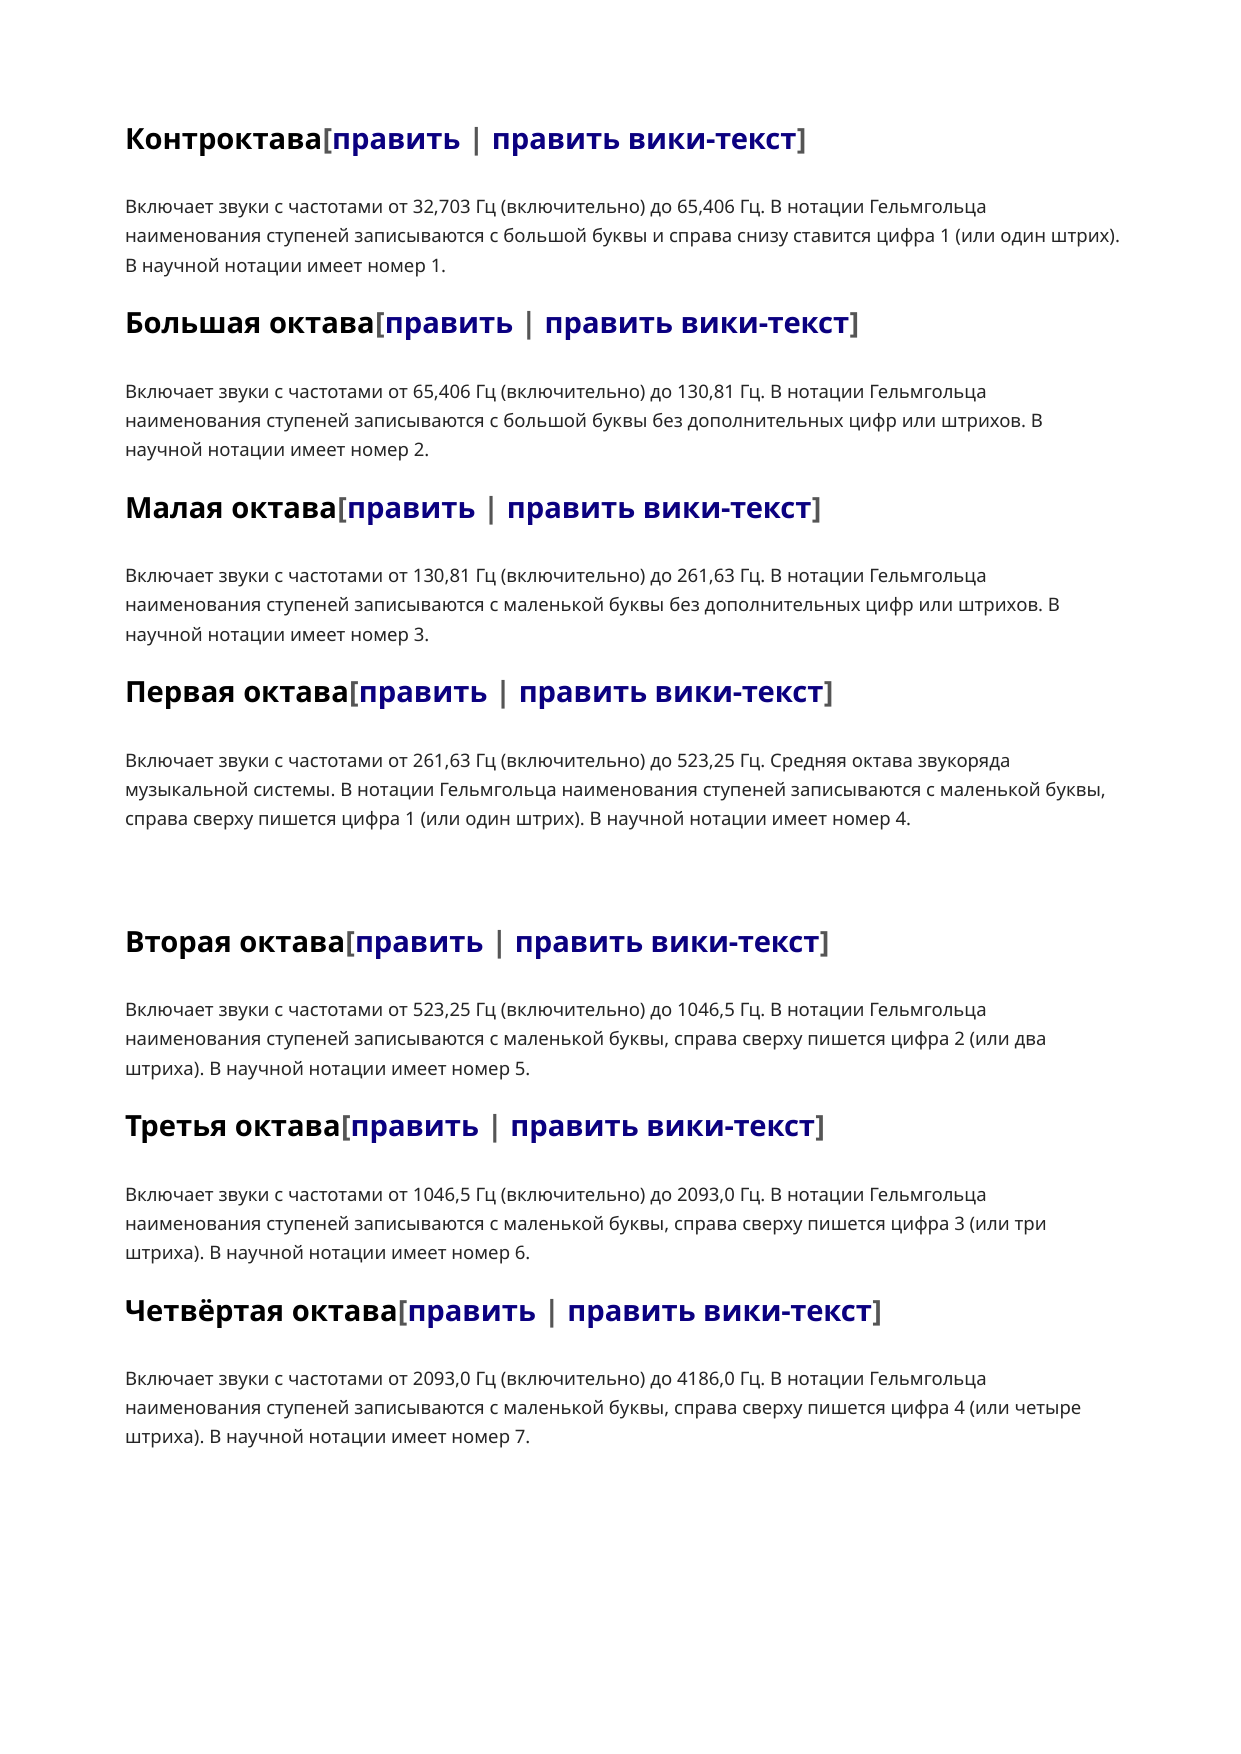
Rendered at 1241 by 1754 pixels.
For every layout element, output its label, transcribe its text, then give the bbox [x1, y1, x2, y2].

text Включает звуки с частотами от 523,25 Гц (включительно) до 1046,5 Гц. В нотации Гельмгольца наименования ступеней записываются с маленькой буквы, справа сверху пишется цифра 2 (или два штриха). В научной нотации имеет номер 5. [125, 993, 1122, 1080]
subtitle Большая октава[править | править вики-текст] [125, 303, 1122, 342]
text Включает звуки с частотами от 32,703 Гц (включительно) до 65,406 Гц. В нотации Гельмгольца наименования ступеней записываются с большой буквы и справа снизу ставится цифра 1 (или один штрих). В научной нотации имеет номер 1. [125, 190, 1122, 278]
text Включает звуки с частотами от 2093,0 Гц (включительно) до 4186,0 Гц. В нотации Гельмгольца наименования ступеней записываются с маленькой буквы, справа сверху пишется цифра 4 (или четыре штриха). В научной нотации имеет номер 7. [125, 1362, 1122, 1449]
subtitle Первая октава[править | править вики-текст] [125, 672, 1122, 711]
text Включает звуки с частотами от 130,81 Гц (включительно) до 261,63 Гц. В нотации Гельмгольца наименования ступеней записываются с маленькой буквы без дополнительных цифр или штрихов. В научной нотации имеет номер 3. [125, 559, 1122, 647]
subtitle Контроктава[править | править вики-текст] [125, 118, 1122, 158]
subtitle Третья октава[править | править вики-текст] [125, 1105, 1122, 1145]
subtitle Вторая октава[править | править вики-текст] [125, 921, 1122, 961]
subtitle Малая октава[править | править вики-текст] [125, 487, 1122, 527]
text Включает звуки с частотами от 65,406 Гц (включительно) до 130,81 Гц. В нотации Гельмгольца наименования ступеней записываются с большой буквы без дополнительных цифр или штрихов. В научной нотации имеет номер 2. [125, 374, 1122, 462]
subtitle Четвёртая октава[править | править вики-текст] [125, 1290, 1122, 1329]
text Включает звуки с частотами от 1046,5 Гц (включительно) до 2093,0 Гц. В нотации Гельмгольца наименования ступеней записываются с маленькой буквы, справа сверху пишется цифра 3 (или три штриха). В научной нотации имеет номер 6. [125, 1177, 1122, 1265]
text Включает звуки с частотами от 261,63 Гц (включительно) до 523,25 Гц. Средняя октава звукоряда музыкальной системы. В нотации Гельмгольца наименования ступеней записываются с маленькой буквы, справа сверху пишется цифра 1 (или один штрих). В научной нотации имеет номер 4. [125, 743, 1122, 831]
